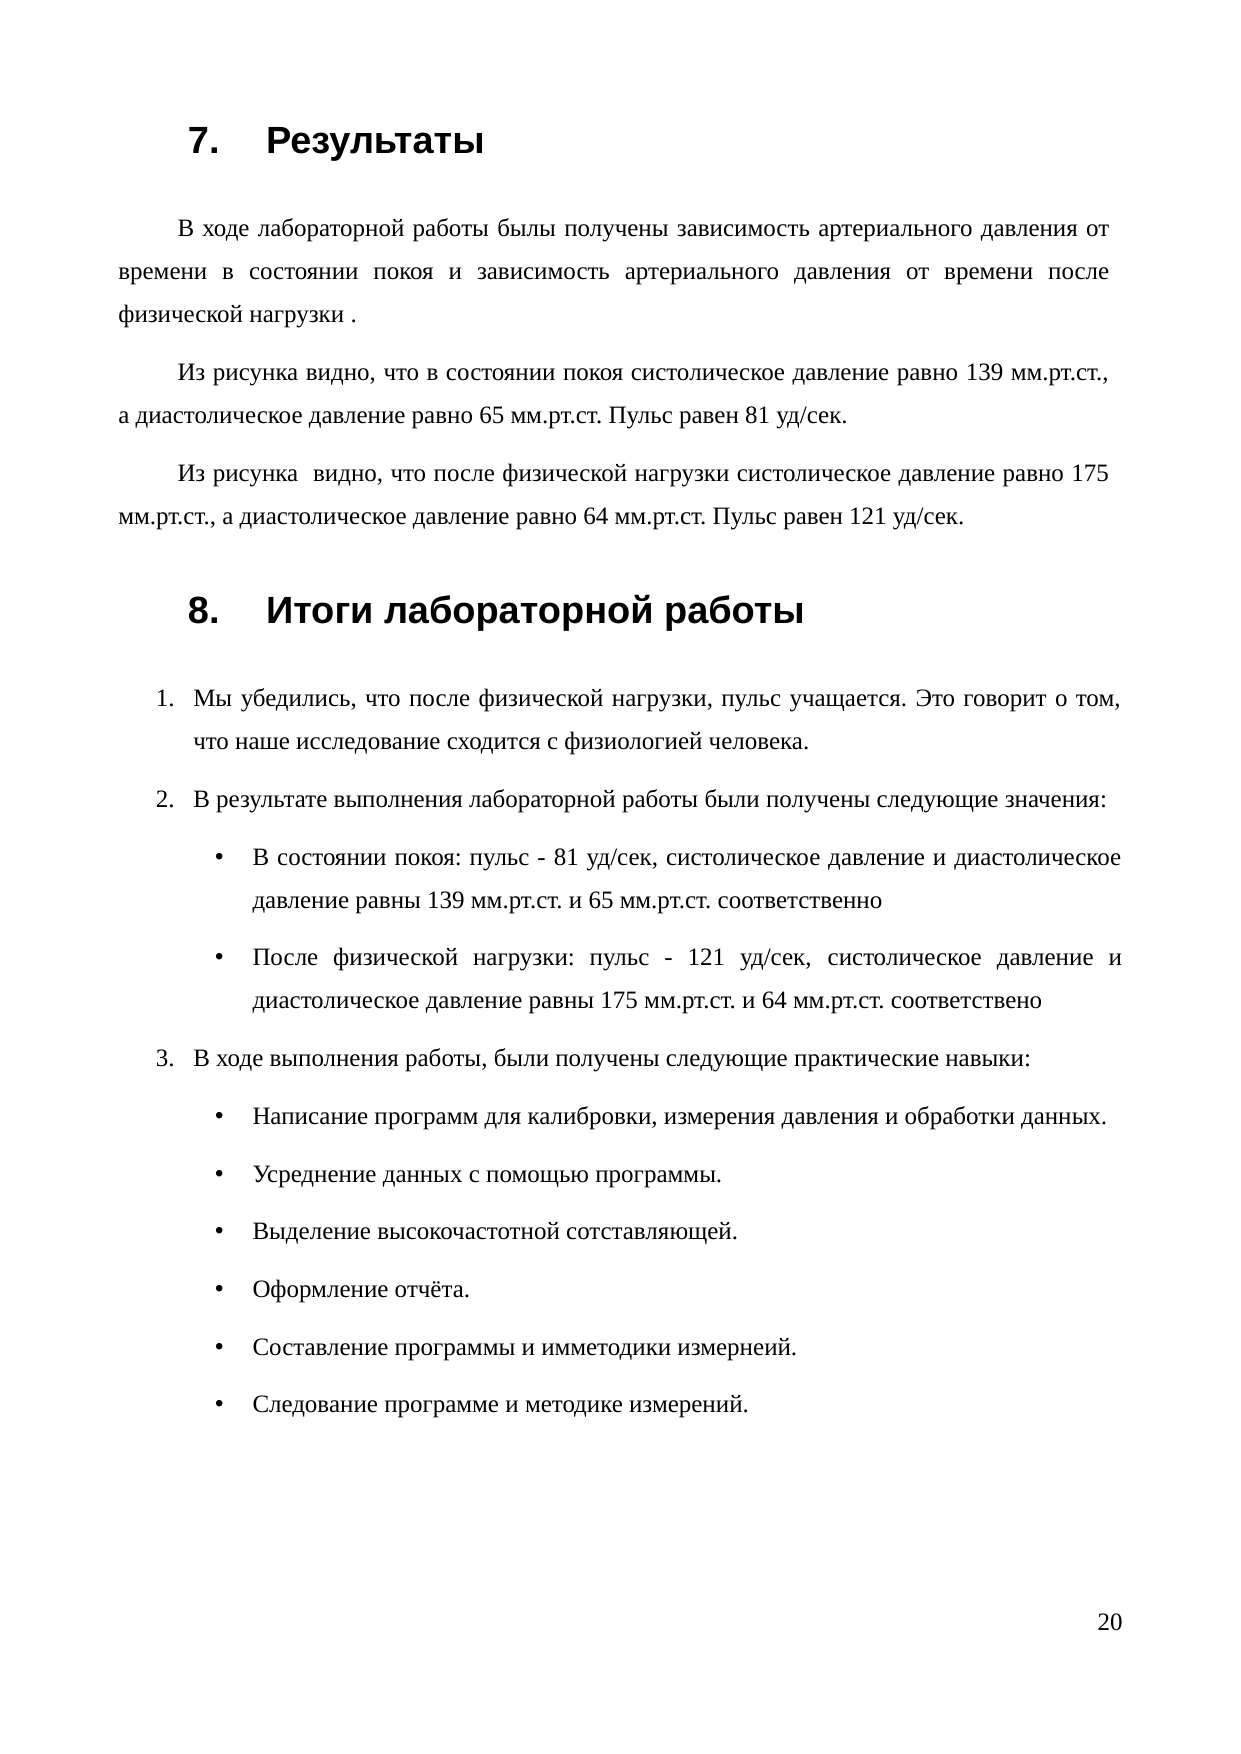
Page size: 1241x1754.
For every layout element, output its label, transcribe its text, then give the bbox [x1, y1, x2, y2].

text Из рисунка видно, что в состоянии покоя систолическое давление равно 139 мм.рт.ст., а диастолическое давление равно 65 мм.рт.ст. Пульс равен 81 уд/сек. [118, 357, 1110, 429]
text В ходе лабораторной работы былы получены зависимость артериального давления от времени в состоянии покоя и зависимость артериального давления от времени после физической нагрузки . [118, 213, 1110, 328]
list Следование программе и методике измерений. [215, 1389, 1122, 1418]
list Усреднение данных с помощью программы. [215, 1159, 1122, 1187]
list В ходе выполнения работы, были получены следующие практические навыки: [156, 1043, 1122, 1072]
list Выделение высокочастотной сотставляющей. [215, 1216, 1122, 1245]
list После физической нагрузки: пульс - 121 уд/сек, систолическое давление и диастолическое давление равны 175 мм.рт.ст. и 64 мм.рт.ст. соответствено [215, 942, 1122, 1014]
list В результате выполнения лабораторной работы были получены следующие значения: [156, 784, 1122, 813]
list Составление программы и имметодики измернеий. [215, 1332, 1122, 1361]
subtitle Результаты [118, 118, 1122, 162]
text Из рисунка видно, что после физической нагрузки систолическое давление равно 175 мм.рт.ст., а диастолическое давление равно 64 мм.рт.ст. Пульс равен 121 уд/сек. [118, 458, 1110, 530]
list Мы убедились, что после физической нагрузки, пульс учащается. Это говорит о том, что наше исследование сходится с физиологией человека. [156, 683, 1122, 755]
list В состоянии покоя: пульс - 81 уд/сек, систолическое давление и диастолическое давление равны 139 мм.рт.ст. и 65 мм.рт.ст. соответственно [215, 842, 1122, 913]
list Оформление отчёта. [215, 1274, 1122, 1303]
list Написание программ для калибровки, измерения давления и обработки данных. [215, 1101, 1122, 1130]
subtitle Итоги лабораторной работы [118, 588, 1122, 632]
